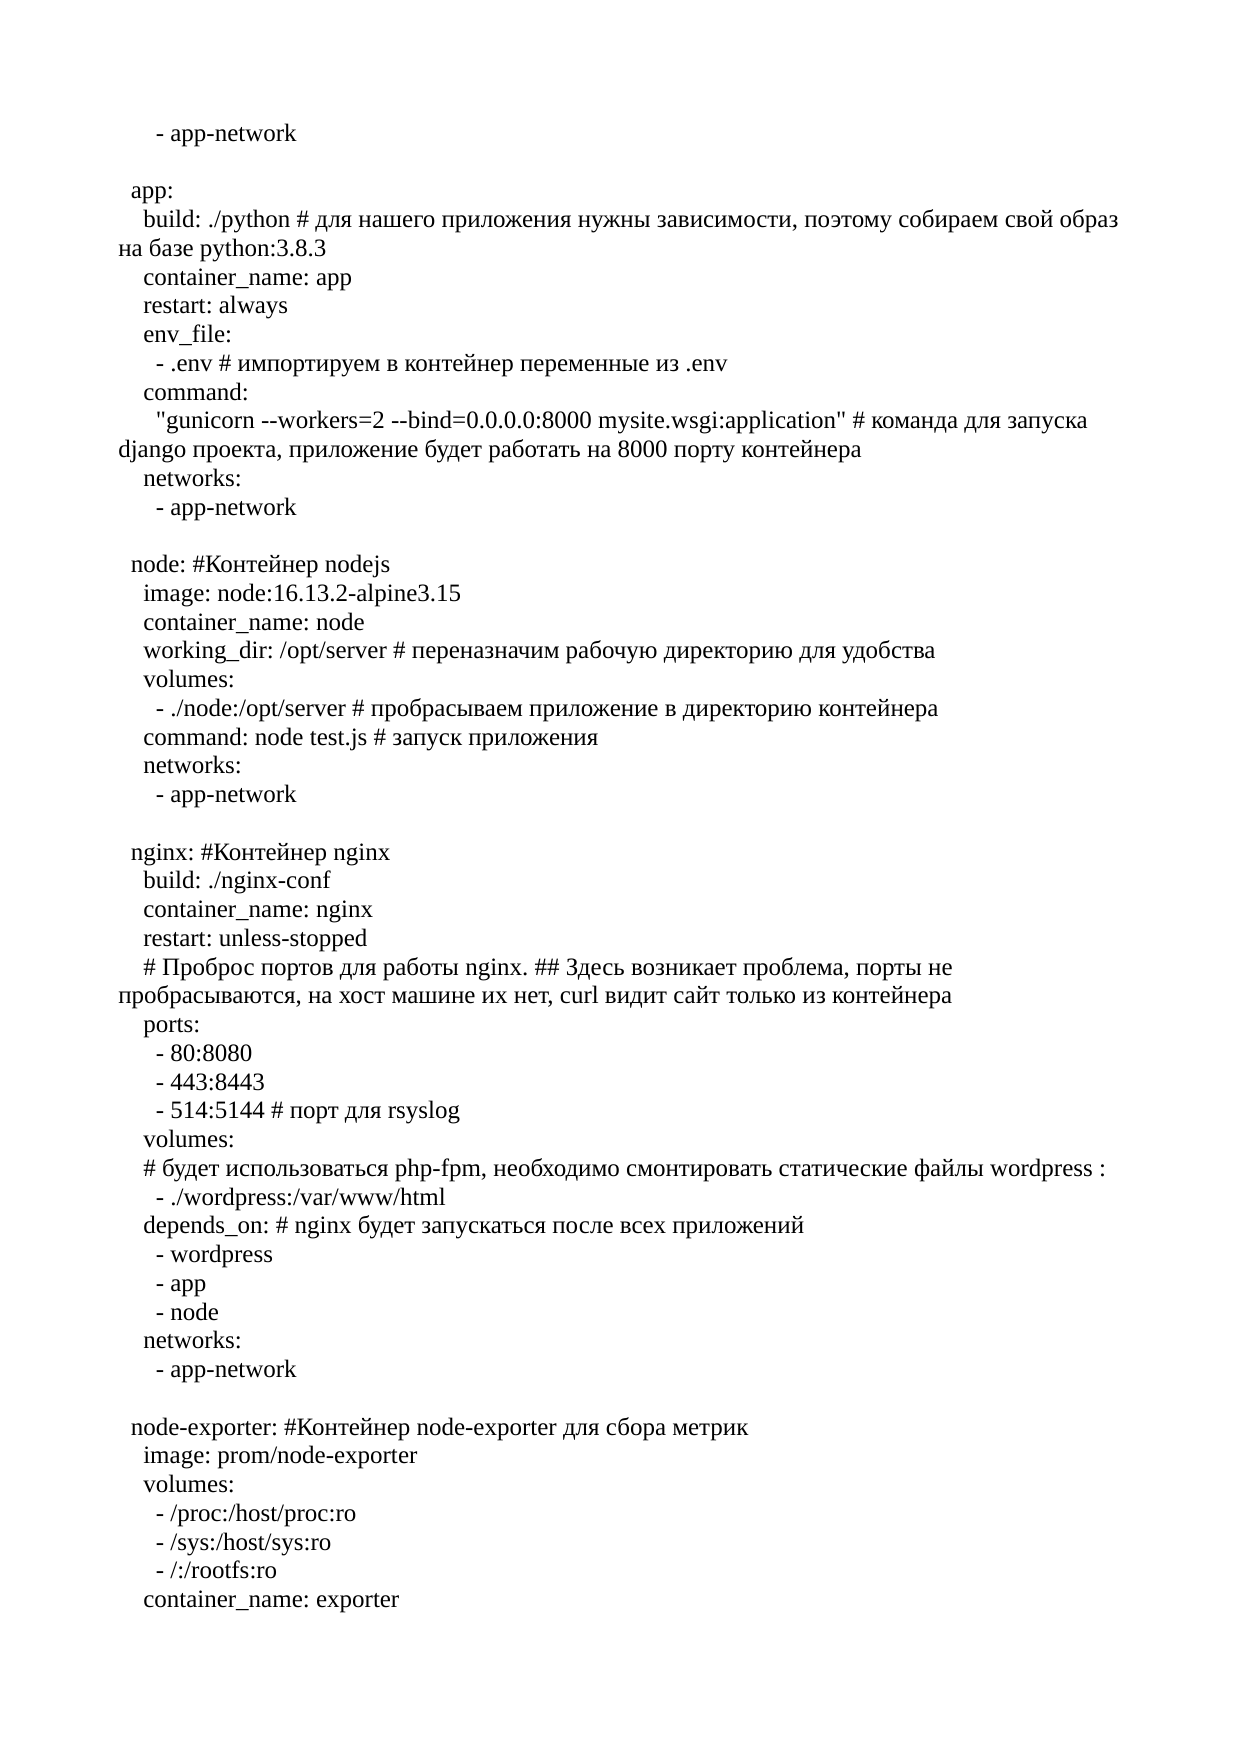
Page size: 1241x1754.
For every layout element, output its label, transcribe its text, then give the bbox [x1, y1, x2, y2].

text command: node test.js # запуск приложения [118, 722, 1122, 751]
text - 80:8080 [118, 1038, 1122, 1067]
text # Проброс портов для работы nginx. ## Здесь возникает проблема, порты не пробрасываются, на хост машине их нет, curl видит сайт только из контейнера [118, 952, 1122, 1009]
text - ./wordpress:/var/www/html [118, 1182, 1122, 1211]
text - 443:8443 [118, 1067, 1122, 1096]
text ports: [118, 1009, 1122, 1038]
text networks: [118, 751, 1122, 779]
text # будет использоваться php-fpm, необходимо смонтировать статические файлы wordpress : [118, 1153, 1122, 1182]
text node-exporter: #Контейнер node-exporter для сбора метрик [118, 1412, 1122, 1441]
text - app [118, 1268, 1122, 1297]
text - /sys:/host/sys:ro [118, 1527, 1122, 1556]
text node: #Контейнер nodejs [118, 549, 1122, 578]
text volumes: [118, 664, 1122, 693]
text depends_on: # nginx будет запускаться после всех приложений [118, 1211, 1122, 1239]
text - /:/rootfs:ro [118, 1556, 1122, 1584]
text "gunicorn --workers=2 --bind=0.0.0.0:8000 mysite.wsgi:application" # команда для запуска django проекта, приложение будет работать на 8000 порту контейнера [118, 406, 1122, 463]
text networks: [118, 463, 1122, 492]
text - app-network [118, 118, 1122, 147]
text volumes: [118, 1124, 1122, 1153]
text build: ./python # для нашего приложения нужны зависимости, поэтому собираем свой образ на базе python:3.8.3 [118, 204, 1122, 262]
text - app-network [118, 1354, 1122, 1383]
text container_name: node [118, 607, 1122, 636]
text restart: always [118, 291, 1122, 319]
text build: ./nginx-conf [118, 866, 1122, 894]
text restart: unless-stopped [118, 923, 1122, 952]
text - app-network [118, 492, 1122, 521]
text volumes: [118, 1469, 1122, 1498]
text networks: [118, 1326, 1122, 1354]
text - .env # импортируем в контейнер переменные из .env [118, 348, 1122, 377]
text app: [118, 176, 1122, 204]
text command: [118, 377, 1122, 406]
text - wordpress [118, 1239, 1122, 1268]
text working_dir: /opt/server # переназначим рабочую директорию для удобства [118, 636, 1122, 664]
text - /proc:/host/proc:ro [118, 1498, 1122, 1527]
text image: prom/node-exporter [118, 1441, 1122, 1469]
text - app-network [118, 779, 1122, 808]
text container_name: exporter [118, 1584, 1122, 1613]
text container_name: nginx [118, 894, 1122, 923]
text - node [118, 1297, 1122, 1326]
text container_name: app [118, 262, 1122, 291]
text image: node:16.13.2-alpine3.15 [118, 578, 1122, 607]
text env_file: [118, 319, 1122, 348]
text - 514:5144 # порт для rsyslog [118, 1096, 1122, 1124]
text nginx: #Контейнер nginx [118, 837, 1122, 866]
text - ./node:/opt/server # пробрасываем приложение в директорию контейнера [118, 693, 1122, 722]
